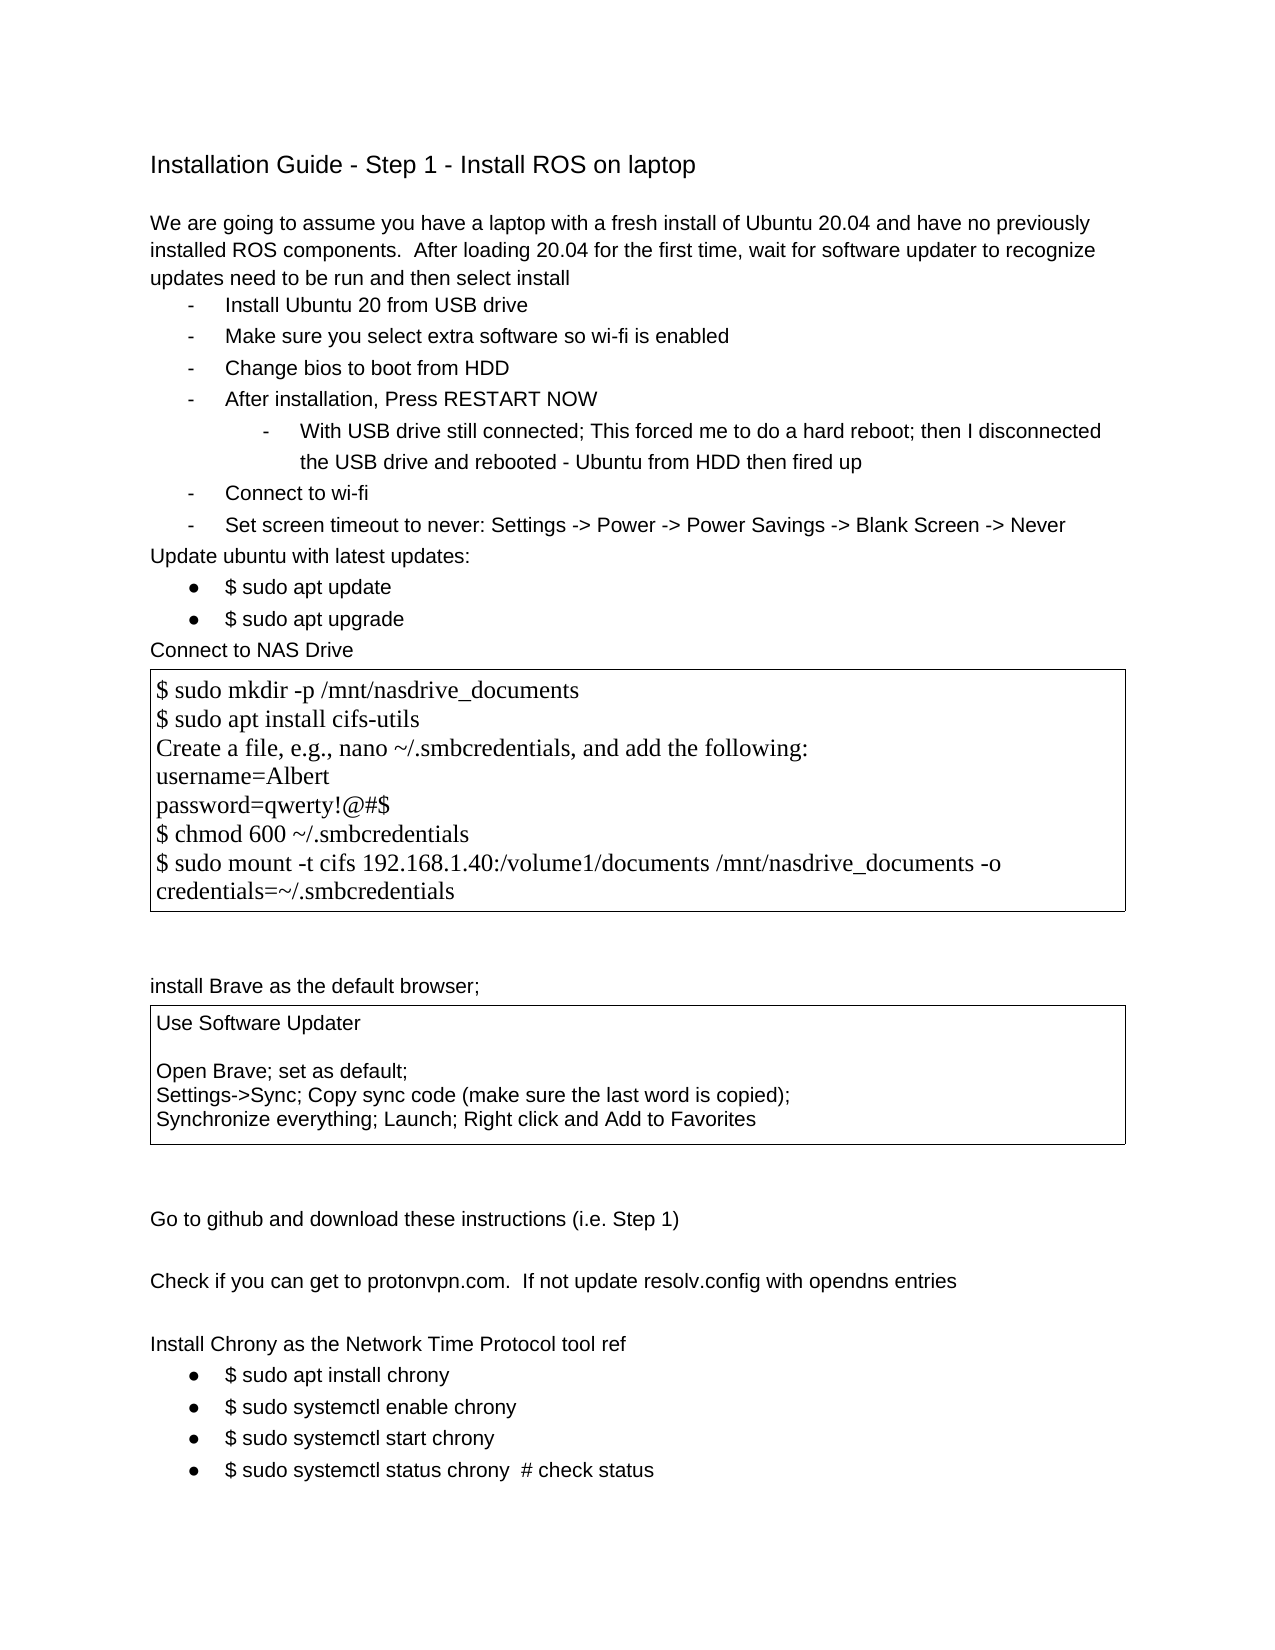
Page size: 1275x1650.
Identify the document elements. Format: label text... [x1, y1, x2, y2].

text install Brave as the default browser; [150, 974, 1125, 998]
table_header Use Software Updater Open Brave; set as default; Settings->Sync; Copy sync code (make sure the last word is copied); Synchronize everything; Launch; Right click and Add to Favorites [151, 1006, 1125, 1144]
list $ sudo apt upgrade [187, 607, 1125, 631]
list Make sure you select extra software so wi-fi is enabled [187, 324, 1125, 348]
text Check if you can get to protonvpn.com. If not update resolv.config with opendns entries [112, 1269, 1125, 1293]
text Update ubuntu with latest updates: [150, 544, 1125, 568]
list $ sudo apt install chrony [187, 1363, 1125, 1387]
list $ sudo systemctl enable chrony [187, 1395, 1125, 1419]
table_header $ sudo mkdir -p /mnt/nasdrive_documents $ sudo apt install cifs-utils Create a file, e.g., nano ~/.smbcredentials, and add the following: username=Albert password=qwerty!@#$ $ chmod 600 ~/.smbcredentials $ sudo mount -t cifs 192.168.1.40:/volume1/documents /mnt/nasdrive_documents -o credentials=~/.smbcredentials [151, 670, 1125, 911]
list With USB drive still connected; This forced me to do a hard reboot; then I disconnected the USB drive and rebooted - Ubuntu from HDD then fired up [262, 418, 1125, 474]
text We are going to assume you have a laptop with a fresh install of Ubuntu 20.04 and have no previously installed ROS components. After loading 20.04 for the first time, wait for software updater to recognize updates need to be run and then select install [150, 211, 1125, 289]
list $ sudo systemctl start chrony [187, 1426, 1125, 1450]
list Change bios to boot from HDD [187, 356, 1125, 380]
text Go to github and download these instructions (i.e. Step 1) [150, 1207, 1125, 1231]
list $ sudo systemctl status chrony # check status [187, 1457, 1125, 1481]
list $ sudo apt update [187, 575, 1125, 599]
list After installation, Press RESTART NOW [187, 387, 1125, 411]
list Install Ubuntu 20 from USB drive [187, 293, 1125, 317]
list Connect to wi-fi [187, 481, 1125, 505]
text Installation Guide - Step 1 - Install ROS on laptop [150, 150, 1125, 179]
list Set screen timeout to never: Settings -> Power -> Power Savings -> Blank Screen -> Never [187, 512, 1125, 536]
text Install Chrony as the Network Time Protocol tool ref [150, 1332, 1125, 1356]
text Connect to NAS Drive [150, 638, 1125, 662]
